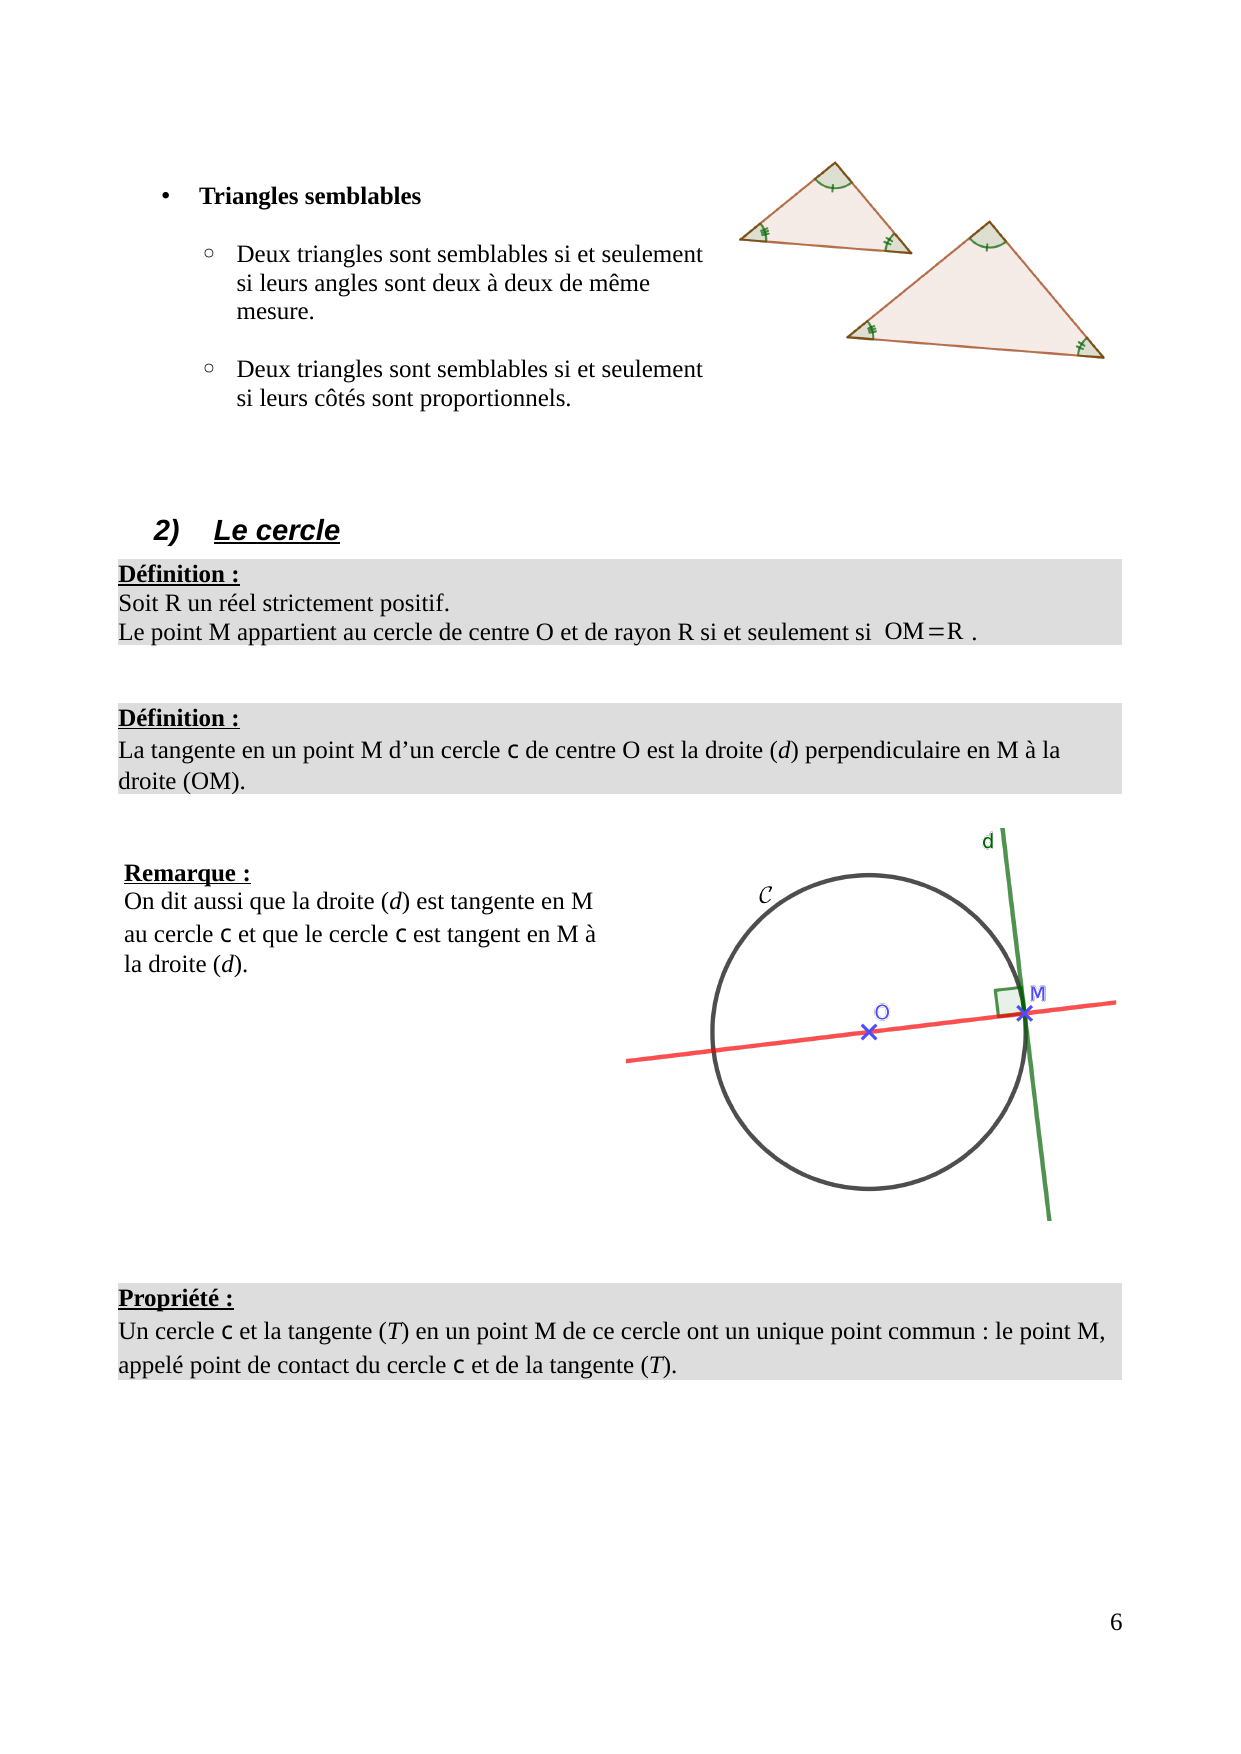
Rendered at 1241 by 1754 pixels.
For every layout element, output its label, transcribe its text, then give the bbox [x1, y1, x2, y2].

picture [625, 828, 1117, 1221]
text Le point M appartient au cercle de centre O et de rayon R si et seulement si . [118, 617, 1122, 645]
text Un cercle c et la tangente (T) en un point M de ce cercle ont un unique point commun : le point M, appelé point de contact du cercle c et de la tangente (T). [118, 1312, 1122, 1380]
text Soit R un réel strictement positif. [118, 588, 1122, 617]
table_header [620, 823, 1122, 1255]
picture [720, 152, 1118, 374]
table_header [715, 147, 1123, 417]
text Définition : [118, 559, 1122, 588]
table_header Remarque : On dit aussi que la droite (d) est tangente en M au cercle c et que le cercle c est tangent en M à la droite (d). [118, 823, 620, 1255]
table_header Triangles semblables Deux triangles sont semblables si et seulement si leurs angles sont deux à deux de même mesure. Deux triangles sont semblables si et seulement si leurs côtés sont proportionnels. [118, 147, 715, 417]
text Propriété : [118, 1283, 1122, 1312]
text Définition : [118, 703, 1122, 732]
text La tangente en un point M d’un cercle c de centre O est la droite (d) perpendiculaire en M à la droite (OM). [118, 732, 1122, 794]
subtitle Le cercle [153, 513, 1122, 547]
